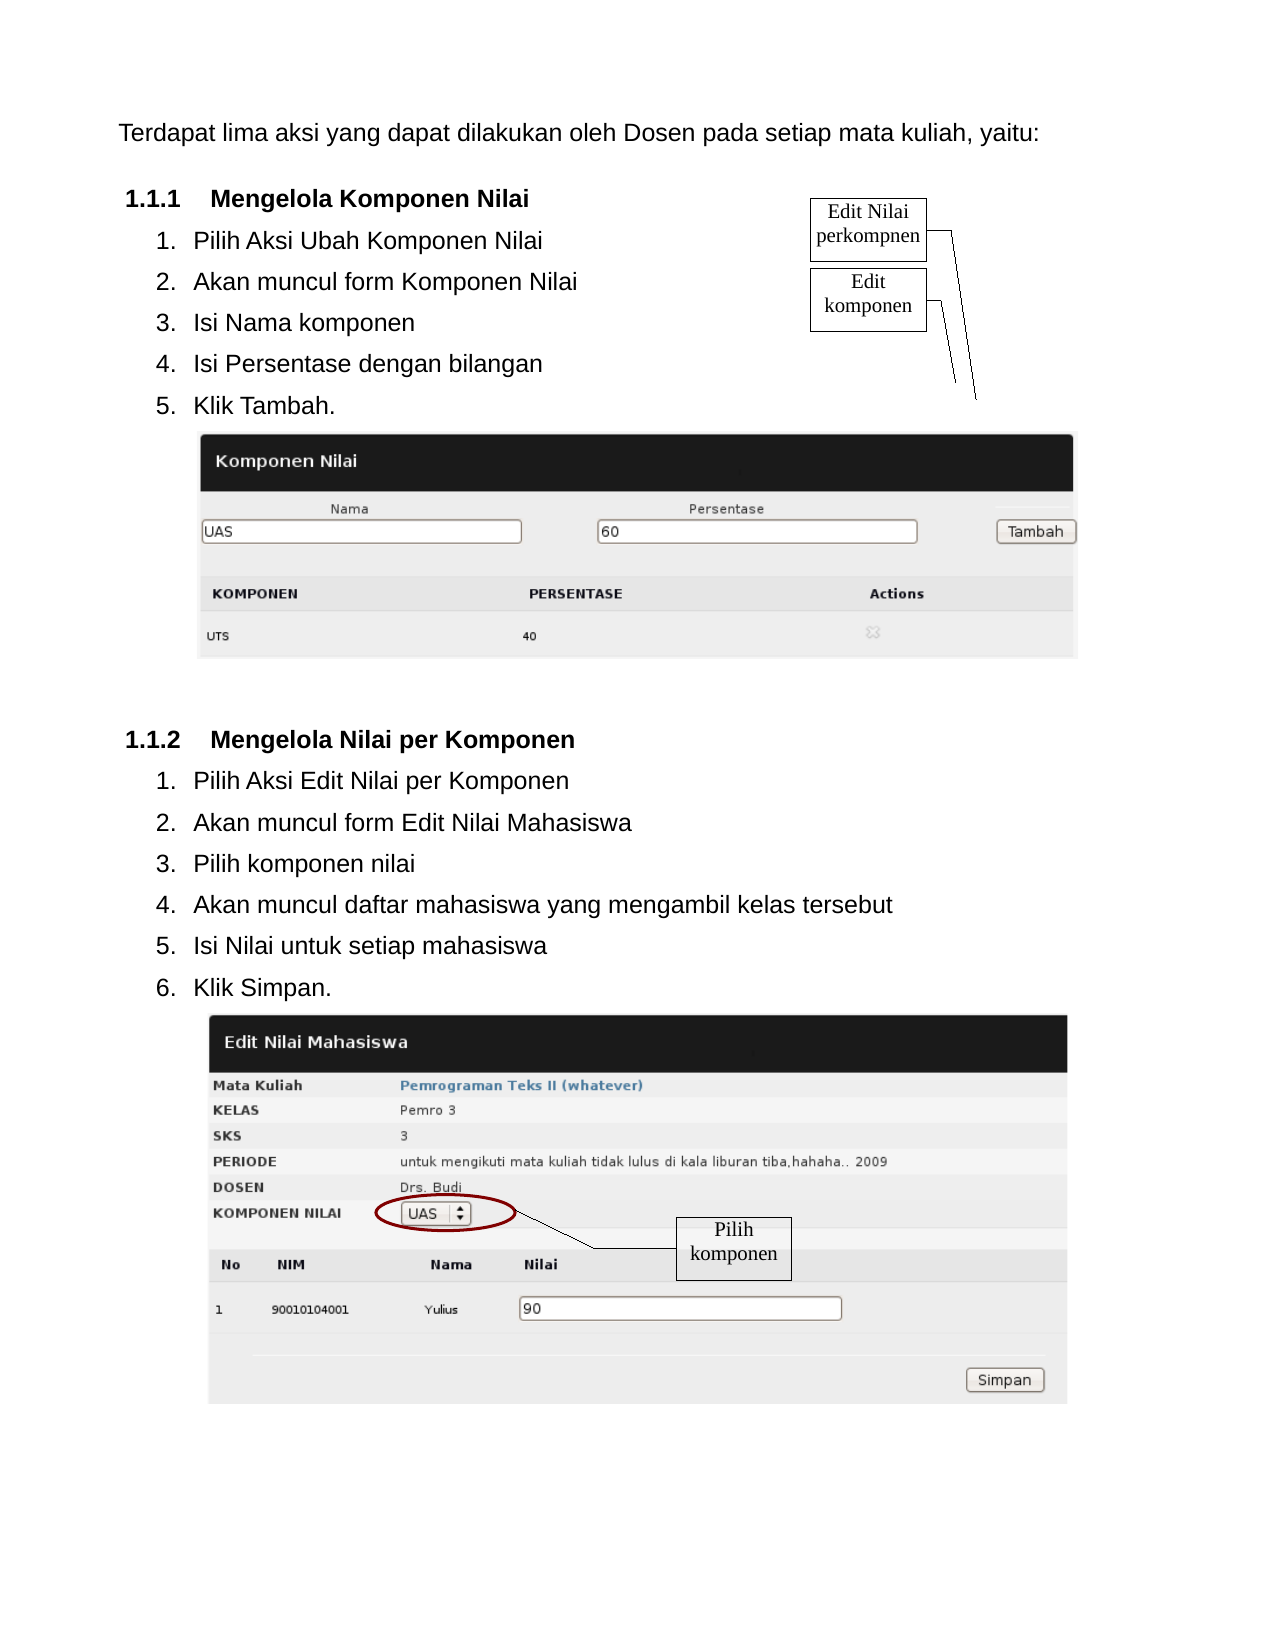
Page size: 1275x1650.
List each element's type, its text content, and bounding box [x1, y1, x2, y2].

picture [196, 431, 1079, 659]
list Pilih Aksi Ubah Komponen Nilai [156, 226, 810, 254]
list Klik Simpan. [156, 973, 1157, 1001]
list Akan muncul form Edit Nilai Mahasiswa [156, 808, 1157, 836]
list Akan muncul daftar mahasiswa yang mengambil kelas tersebut [156, 890, 1157, 919]
list Pilih Aksi Edit Nilai per Komponen [156, 766, 1157, 795]
list Pilih Aksi Ubah Komponen Nilai [927, 226, 1157, 254]
subtitle Mengelola Komponen Nilai [118, 184, 1157, 213]
picture [207, 1013, 1068, 1404]
list Isi Nilai untuk setiap mahasiswa [156, 931, 1157, 960]
list Isi Persentase dengan bilangan [156, 349, 1157, 378]
subtitle Mengelola Nilai per Komponen [118, 725, 1157, 754]
text Terdapat lima aksi yang dapat dilakukan oleh Dosen pada setiap mata kuliah, yaitu: [118, 118, 1157, 147]
list Pilih Aksi Ubah Komponen Nilai [811, 226, 926, 254]
list Pilih komponen nilai [156, 849, 1157, 878]
list Akan muncul form Komponen Nilai [156, 267, 1157, 296]
list Klik Tambah. [156, 391, 1157, 419]
list Isi Nama komponen [156, 308, 1157, 337]
